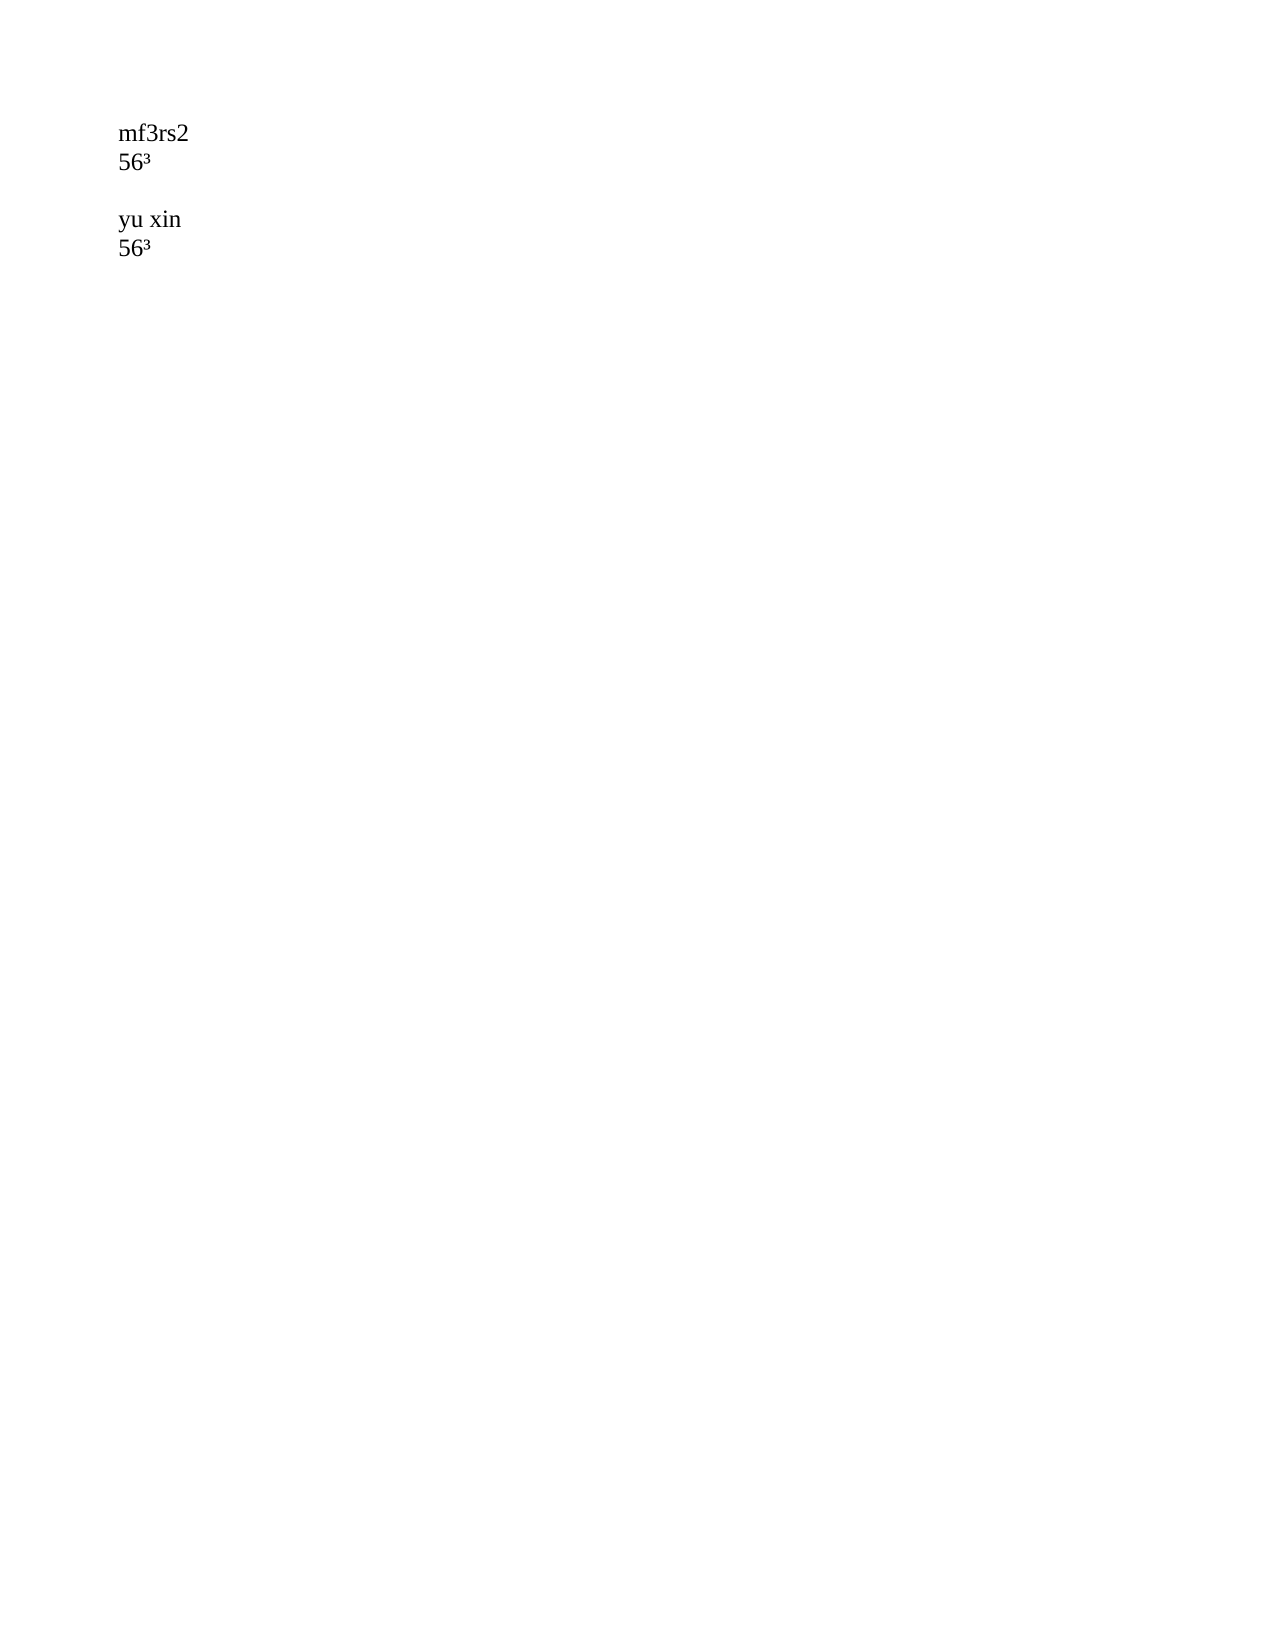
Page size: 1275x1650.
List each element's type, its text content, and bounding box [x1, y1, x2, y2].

text 56³ [118, 233, 1157, 262]
text mf3rs2 [118, 118, 1157, 147]
text yu xin [118, 204, 1157, 233]
text 56³ [118, 147, 1157, 176]
